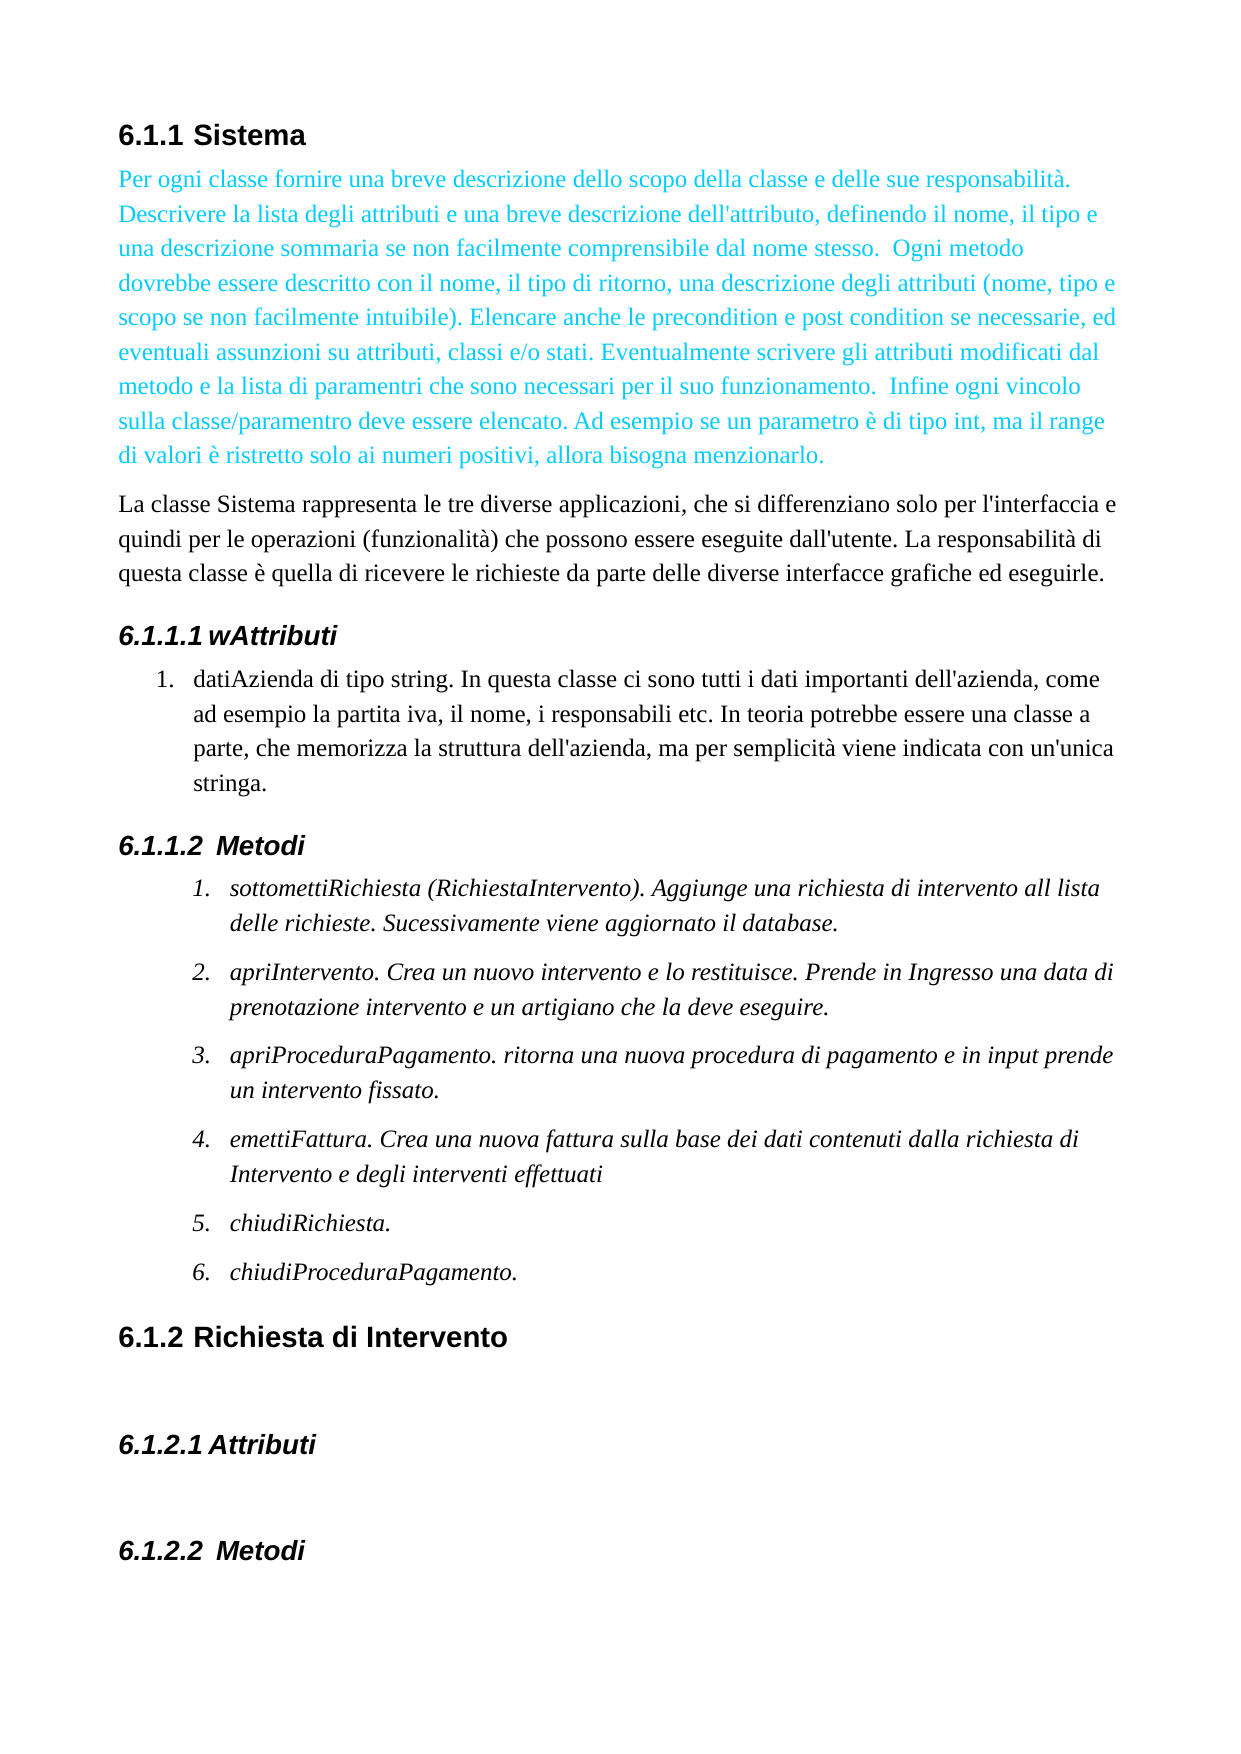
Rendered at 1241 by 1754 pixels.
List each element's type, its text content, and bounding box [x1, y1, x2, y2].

subtitle Attributi [118, 1428, 1122, 1460]
text La classe Sistema rappresenta le tre diverse applicazioni, che si differenziano solo per l'interfaccia e quindi per le operazioni (funzionalità) che possono essere eseguite dall'utente. La responsabilità di questa classe è quella di ricevere le richieste da parte delle diverse interfacce grafiche ed eseguirle. [118, 489, 1122, 587]
list sottomettiRichiesta (RichiestaIntervento). Aggiunge una richiesta di intervento all lista delle richieste. Sucessivamente viene aggiornato il database. [192, 873, 1122, 937]
subtitle Richiesta di Intervento [118, 1320, 1122, 1354]
subtitle Sistema [118, 118, 1122, 152]
list datiAzienda di tipo string. In questa classe ci sono tutti i dati importanti dell'azienda, come ad esempio la partita iva, il nome, i responsabili etc. In teoria potrebbe essere una classe a parte, che memorizza la struttura dell'azienda, ma per semplicità viene indicata con un'unica stringa. [156, 664, 1122, 796]
list apriProceduraPagamento. ritorna una nuova procedura di pagamento e in input prende un intervento fissato. [192, 1041, 1122, 1104]
list apriIntervento. Crea un nuovo intervento e lo restituisce. Prende in Ingresso una data di prenotazione intervento e un artigiano che la deve eseguire. [192, 957, 1122, 1020]
list emettiFattura. Crea una nuova fattura sulla base dei dati contenuti dalla richiesta di Intervento e degli interventi effettuati [192, 1124, 1122, 1187]
subtitle wAttributi [118, 620, 1122, 652]
list chiudiRichiesta. [192, 1208, 1122, 1236]
list chiudiProceduraPagamento. [192, 1257, 1122, 1286]
subtitle Metodi [118, 829, 1122, 861]
text Per ogni classe fornire una breve descrizione dello scopo della classe e delle sue responsabilità. Descrivere la lista degli attributi e una breve descrizione dell'attributo, definendo il nome, il tipo e una descrizione sommaria se non facilmente comprensibile dal nome stesso. Ogni metodo dovrebbe essere descritto con il nome, il tipo di ritorno, una descrizione degli attributi (nome, tipo e scopo se non facilmente intuibile). Elencare anche le precondition e post condition se necessarie, ed eventuali assunzioni su attributi, classi e/o stati. Eventualmente scrivere gli attributi modificati dal metodo e la lista di paramentri che sono necessari per il suo funzionamento. Infine ogni vincolo sulla classe/paramentro deve essere elencato. Ad esempio se un parametro è di tipo int, ma il range di valori è ristretto solo ai numeri positivi, allora bisogna menzionarlo. [118, 164, 1122, 469]
subtitle Metodi [118, 1534, 1122, 1566]
